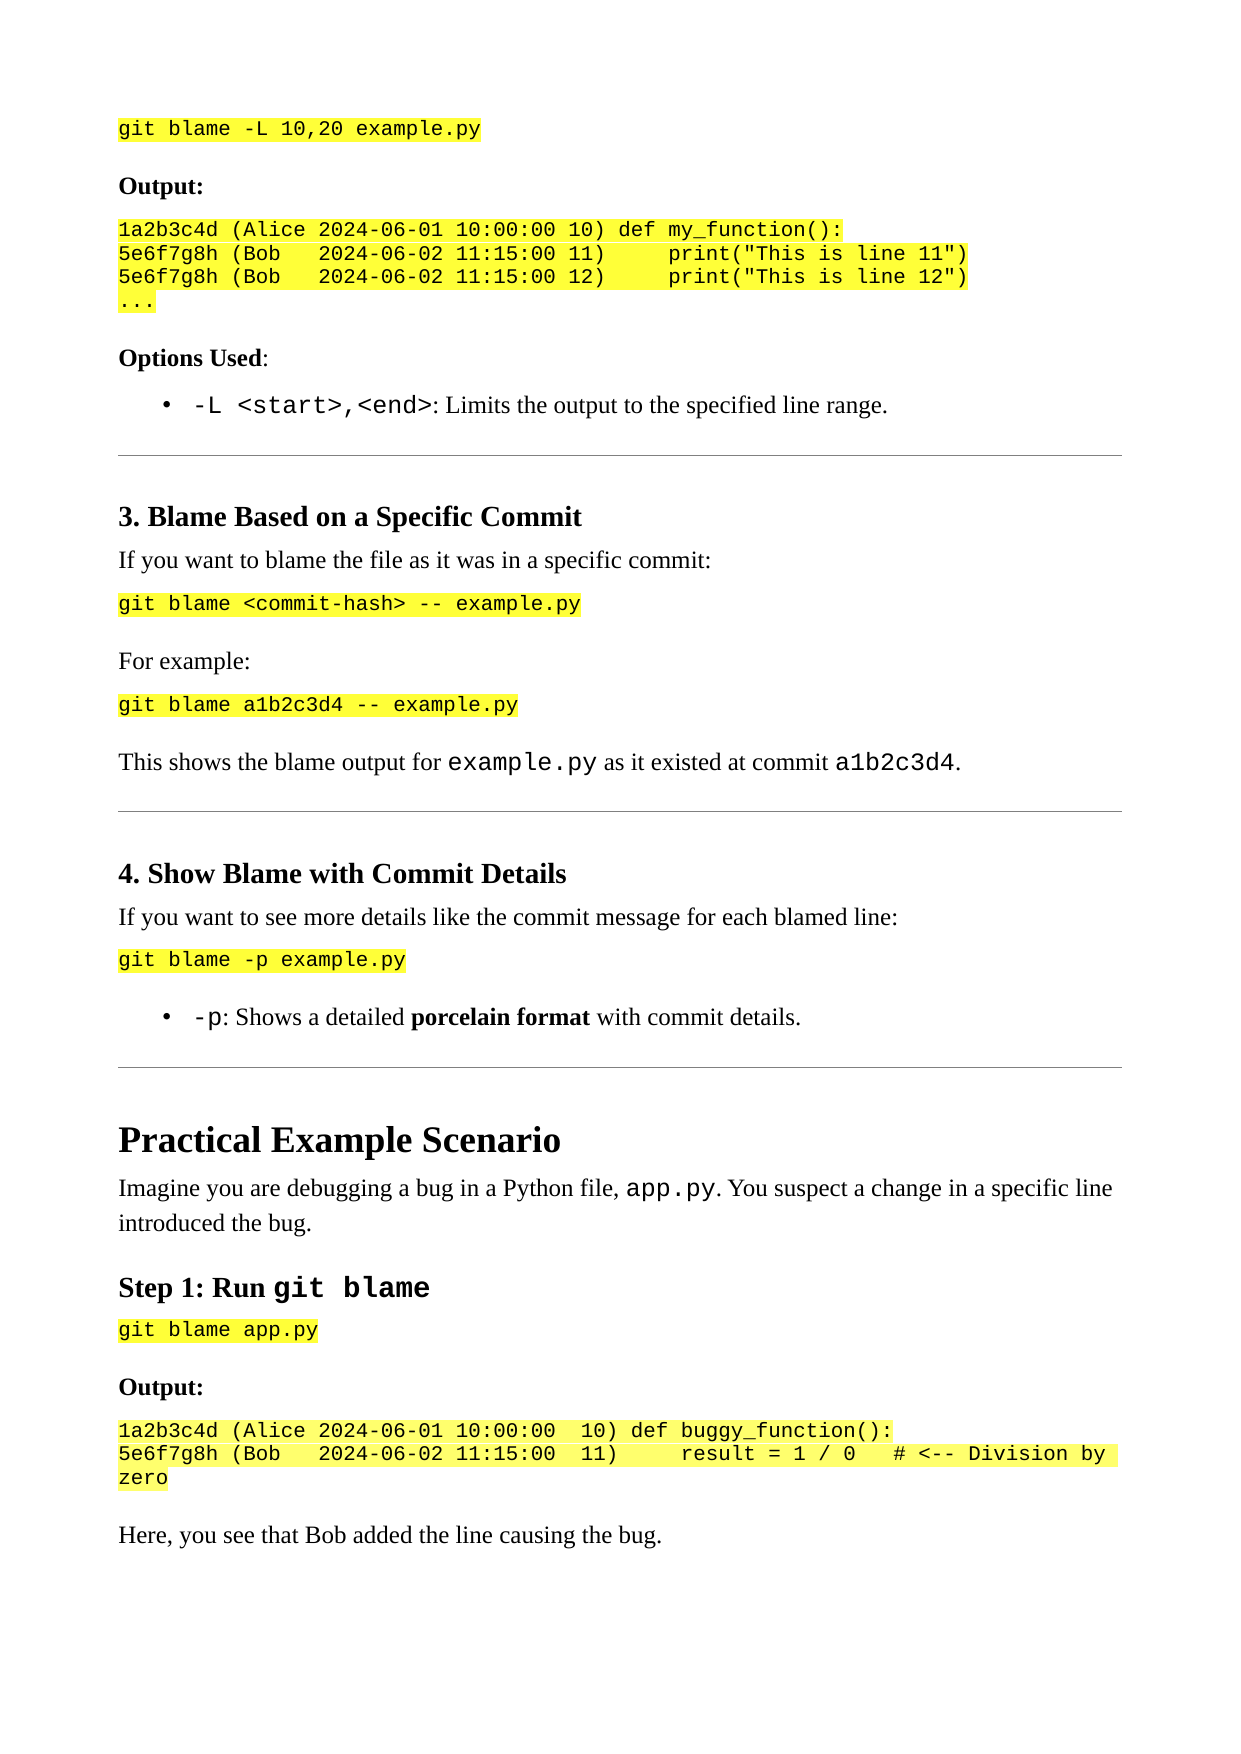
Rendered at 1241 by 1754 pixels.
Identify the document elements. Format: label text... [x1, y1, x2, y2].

subtitle Step 1: Run git blame [118, 1271, 1122, 1307]
list -L <start>,<end>: Limits the output to the specified line range. [162, 391, 1122, 421]
text If you want to see more details like the commit message for each blamed line: [118, 902, 1122, 931]
text Options Used: [118, 343, 1122, 372]
subtitle Practical Example Scenario [118, 1118, 1122, 1161]
text 1a2b3c4d (Alice 2024-06-01 10:00:00 10) def my_function(): [118, 219, 1122, 242]
text Here, you see that Bob added the line causing the bug. [118, 1520, 1122, 1549]
subtitle 4. Show Blame with Commit Details [118, 856, 1122, 889]
text 5e6f7g8h (Bob 2024-06-02 11:15:00 12) print("This is line 12") [118, 266, 1122, 290]
text This shows the blame output for example.py as it existed at commit a1b2c3d4. [118, 747, 1122, 778]
text 5e6f7g8h (Bob 2024-06-02 11:15:00 11) print("This is line 11") [118, 242, 1122, 266]
text Output: [118, 171, 1122, 200]
text git blame app.py [118, 1319, 1122, 1343]
text For example: [118, 646, 1122, 675]
text 5e6f7g8h (Bob 2024-06-02 11:15:00 11) result = 1 / 0 # <-- Division by zero [118, 1443, 1122, 1491]
text ... [118, 290, 1122, 313]
text git blame <commit-hash> -- example.py [118, 593, 1122, 617]
text Output: [118, 1372, 1122, 1401]
text 1a2b3c4d (Alice 2024-06-01 10:00:00 10) def buggy_function(): [118, 1420, 1122, 1443]
text If you want to blame the file as it was in a specific commit: [118, 545, 1122, 574]
text git blame -p example.py [118, 949, 1122, 973]
subtitle 3. Blame Based on a Specific Commit [118, 499, 1122, 533]
text git blame -L 10,20 example.py [118, 118, 1122, 142]
list -p: Shows a detailed porcelain format with commit details. [162, 1002, 1122, 1033]
text git blame a1b2c3d4 -- example.py [118, 694, 1122, 717]
text Imagine you are debugging a bug in a Python file, app.py. You suspect a change in a specific line introduced the bug. [118, 1173, 1122, 1237]
